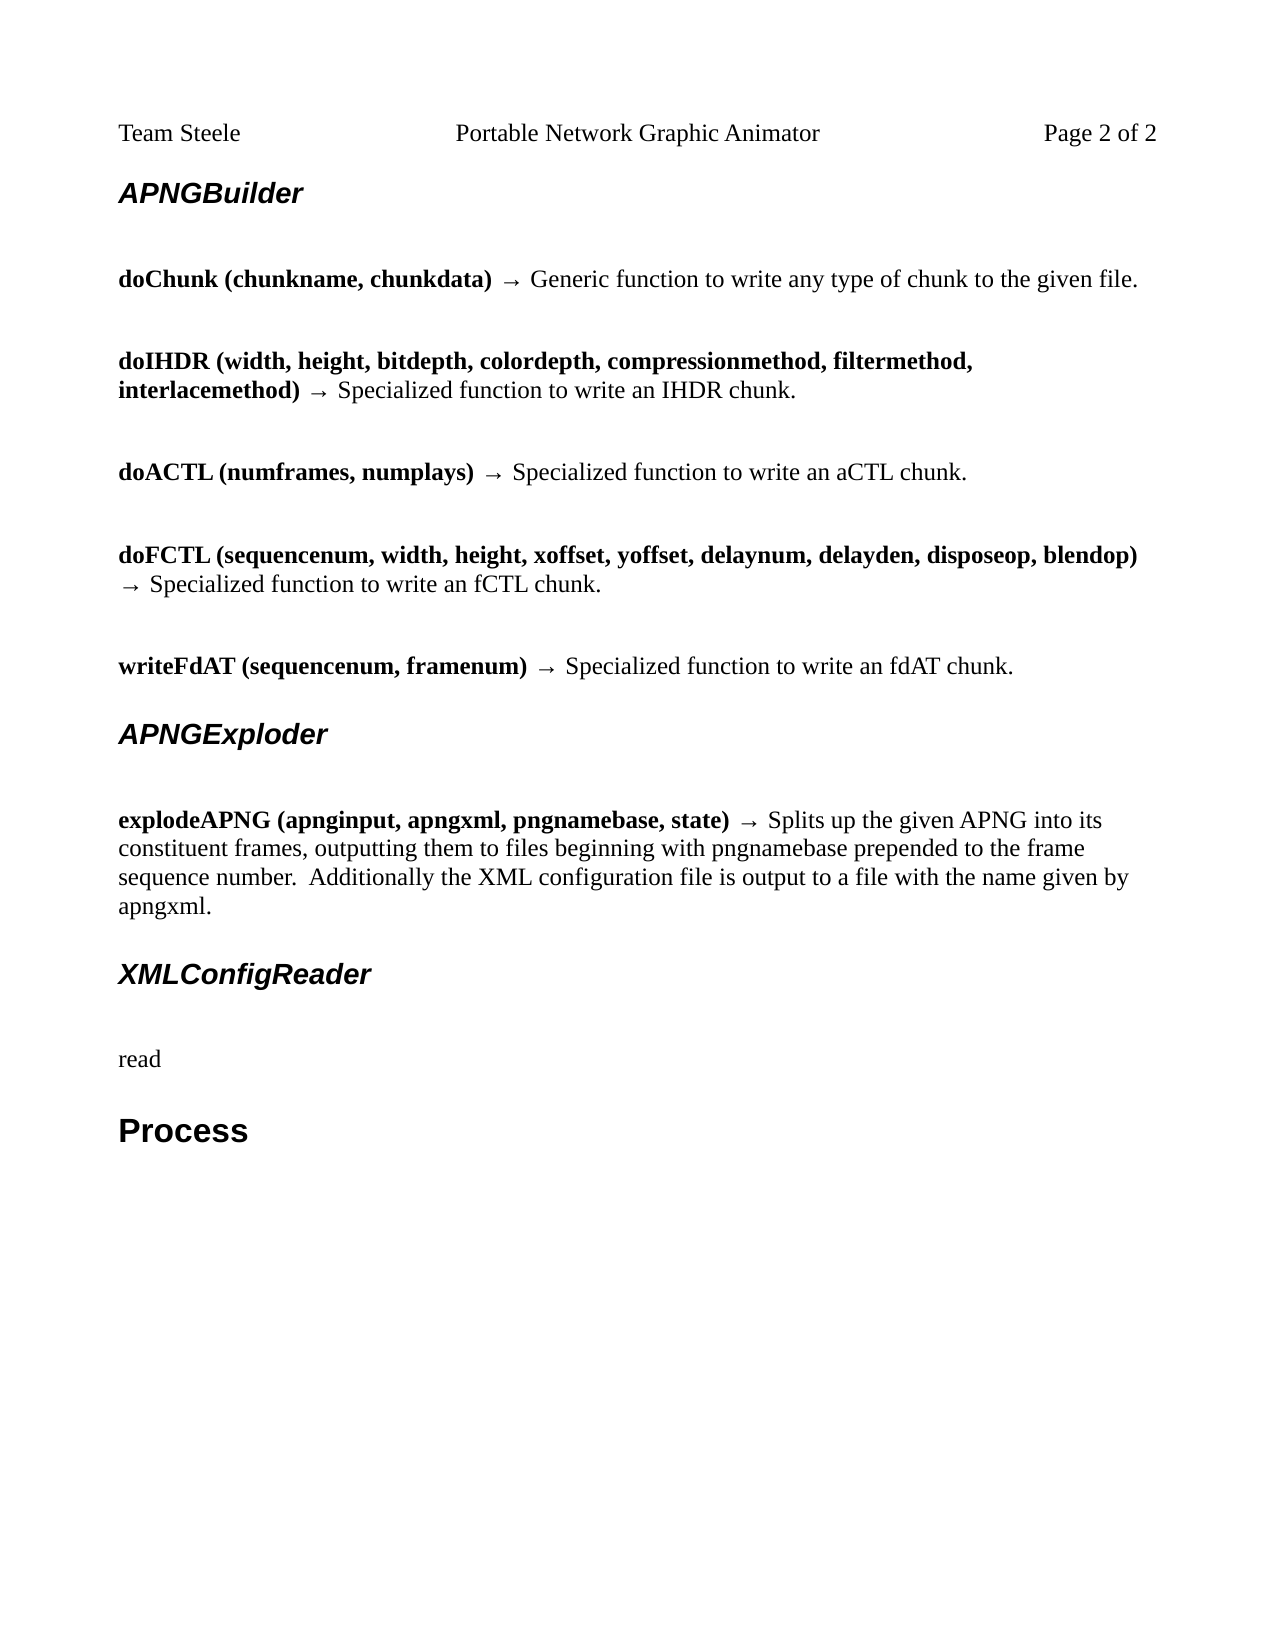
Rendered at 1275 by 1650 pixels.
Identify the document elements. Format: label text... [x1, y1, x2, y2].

subtitle XMLConfigReader [118, 957, 1157, 991]
text writeFdAT (sequencenum, framenum) → Specialized function to write an fdAT chunk. [118, 651, 1157, 680]
text doACTL (numframes, numplays) → Specialized function to write an aCTL chunk. [118, 457, 1157, 486]
text doChunk (chunkname, chunkdata) → Generic function to write any type of chunk to the given file. [118, 264, 1157, 292]
text doIHDR (width, height, bitdepth, colordepth, compressionmethod, filtermethod, interlacemethod) → Specialized function to write an IHDR chunk. [118, 346, 1157, 404]
subtitle APNGBuilder [118, 176, 1157, 210]
text explodeAPNG (apnginput, apngxml, pngnamebase, state) → Splits up the given APNG into its constituent frames, outputting them to files beginning with pngnamebase prepended to the frame sequence number. Additionally the XML configuration file is output to a file with the name given by apngxml. [118, 805, 1157, 920]
subtitle Process [118, 1111, 1157, 1149]
text read [118, 1044, 1157, 1073]
text doFCTL (sequencenum, width, height, xoffset, yoffset, delaynum, delayden, disposeop, blendop) → Specialized function to write an fCTL chunk. [118, 540, 1157, 597]
subtitle APNGExploder [118, 717, 1157, 751]
